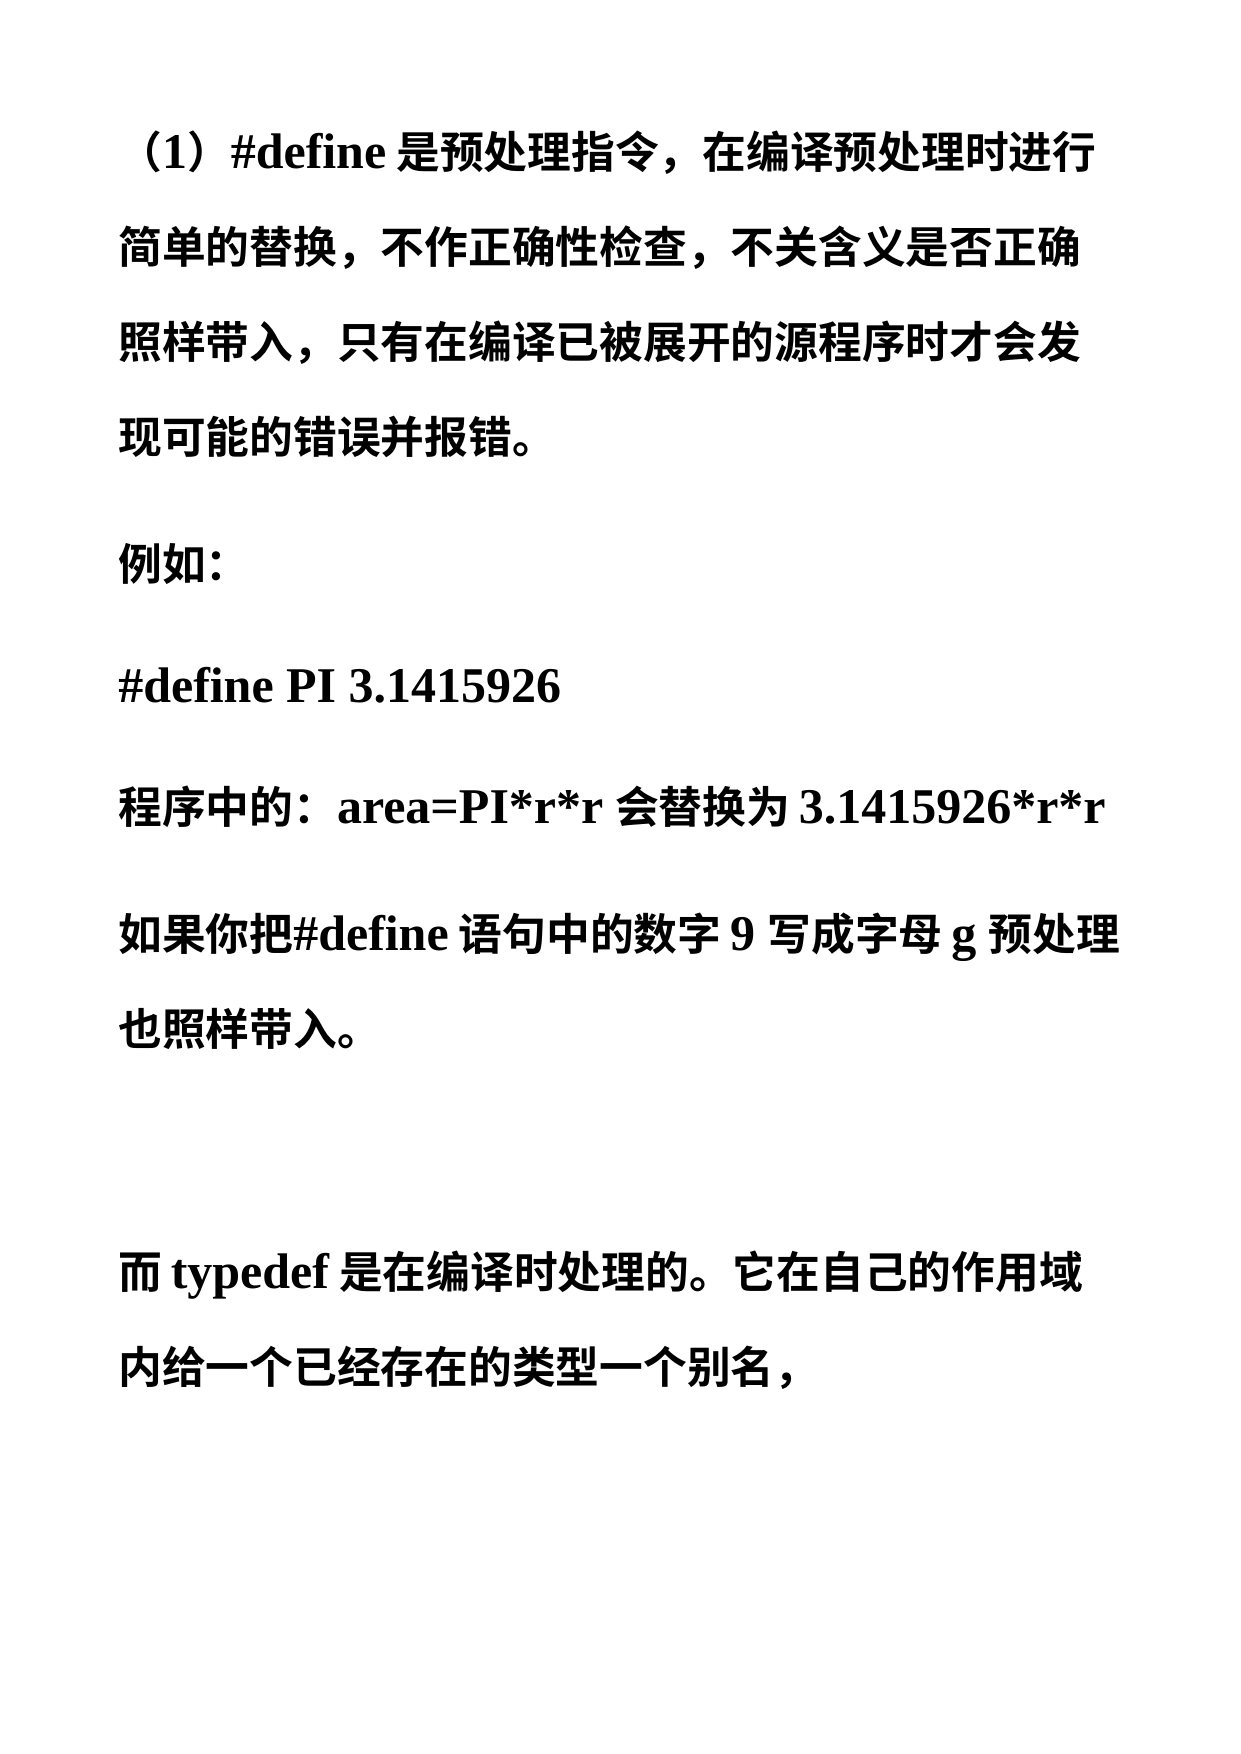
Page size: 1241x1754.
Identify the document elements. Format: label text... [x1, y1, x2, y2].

subtitle 而typedef是在编译时处理的。它在自己的作用域内给一个已经存在的类型一个别名， [118, 1238, 1122, 1396]
subtitle （1）#define是预处理指令，在编译预处理时进行简单的替换，不作正确性检查，不关含义是否正确照样带入，只有在编译已被展开的源程序时才会发现可能的错误并报错。 [118, 118, 1122, 466]
subtitle 例如： [118, 529, 1122, 593]
subtitle #define PI 3.1415926 [118, 656, 1122, 713]
subtitle 如果你把#define语句中的数字9 写成字母g 预处理也照样带入。 [118, 899, 1122, 1058]
subtitle 程序中的：area=PI*r*r 会替换为3.1415926*r*r [118, 773, 1122, 836]
